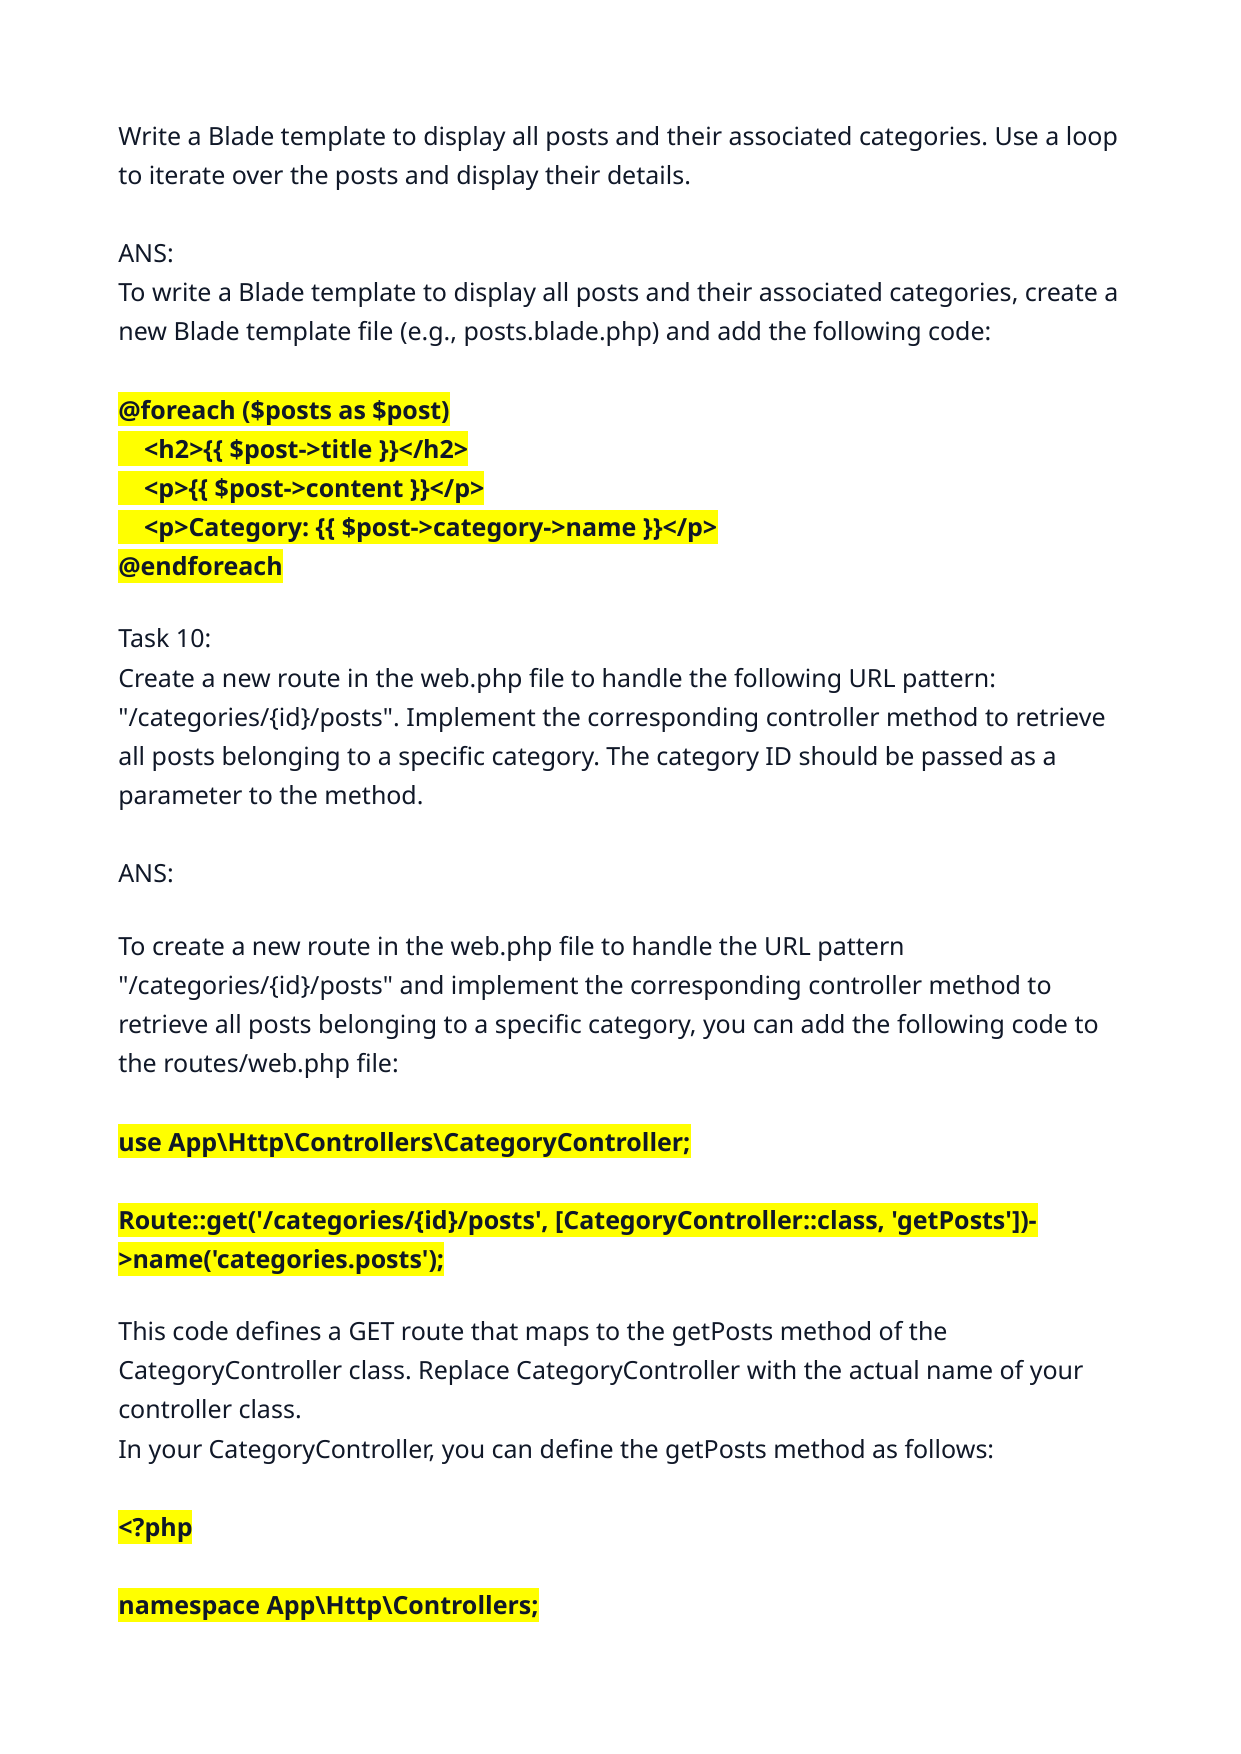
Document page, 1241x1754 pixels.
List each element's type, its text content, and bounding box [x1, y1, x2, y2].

text @endforeach [118, 549, 1122, 583]
text In your CategoryController, you can define the getPosts method as follows: [118, 1431, 1122, 1465]
text <p>{{ $post->content }}</p> [118, 471, 1122, 505]
text <h2>{{ $post->title }}</h2> [118, 431, 1122, 466]
text ANS: [118, 236, 1122, 270]
text To create a new route in the web.php file to handle the URL pattern "/categories/{id}/posts" and implement the corresponding controller method to retrieve all posts belonging to a specific category, you can add the following code to the routes/web.php file: [118, 928, 1122, 1080]
text This code defines a GET route that maps to the getPosts method of the CategoryController class. Replace CategoryController with the actual name of your controller class. [118, 1314, 1122, 1426]
text ANS: [118, 856, 1122, 890]
text @foreach ($posts as $post) [118, 392, 1122, 426]
text <?php [118, 1510, 1122, 1544]
text use App\Http\Controllers\CategoryController; [118, 1124, 1122, 1158]
text namespace App\Http\Controllers; [118, 1588, 1122, 1622]
text Create a new route in the web.php file to handle the following URL pattern: "/categories/{id}/posts". Implement the corresponding controller method to retrieve all posts belonging to a specific category. The category ID should be passed as a parameter to the method. [118, 660, 1122, 812]
text To write a Blade template to display all posts and their associated categories, create a new Blade template file (e.g., posts.blade.php) and add the following code: [118, 275, 1122, 348]
text Write a Blade template to display all posts and their associated categories. Use a loop to iterate over the posts and display their details. [118, 118, 1122, 191]
text <p>Category: {{ $post->category->name }}</p> [118, 510, 1122, 544]
text Route::get('/categories/{id}/posts', [CategoryController::class, 'getPosts'])->name('categories.posts'); [118, 1202, 1122, 1276]
text Task 10: [118, 621, 1122, 655]
